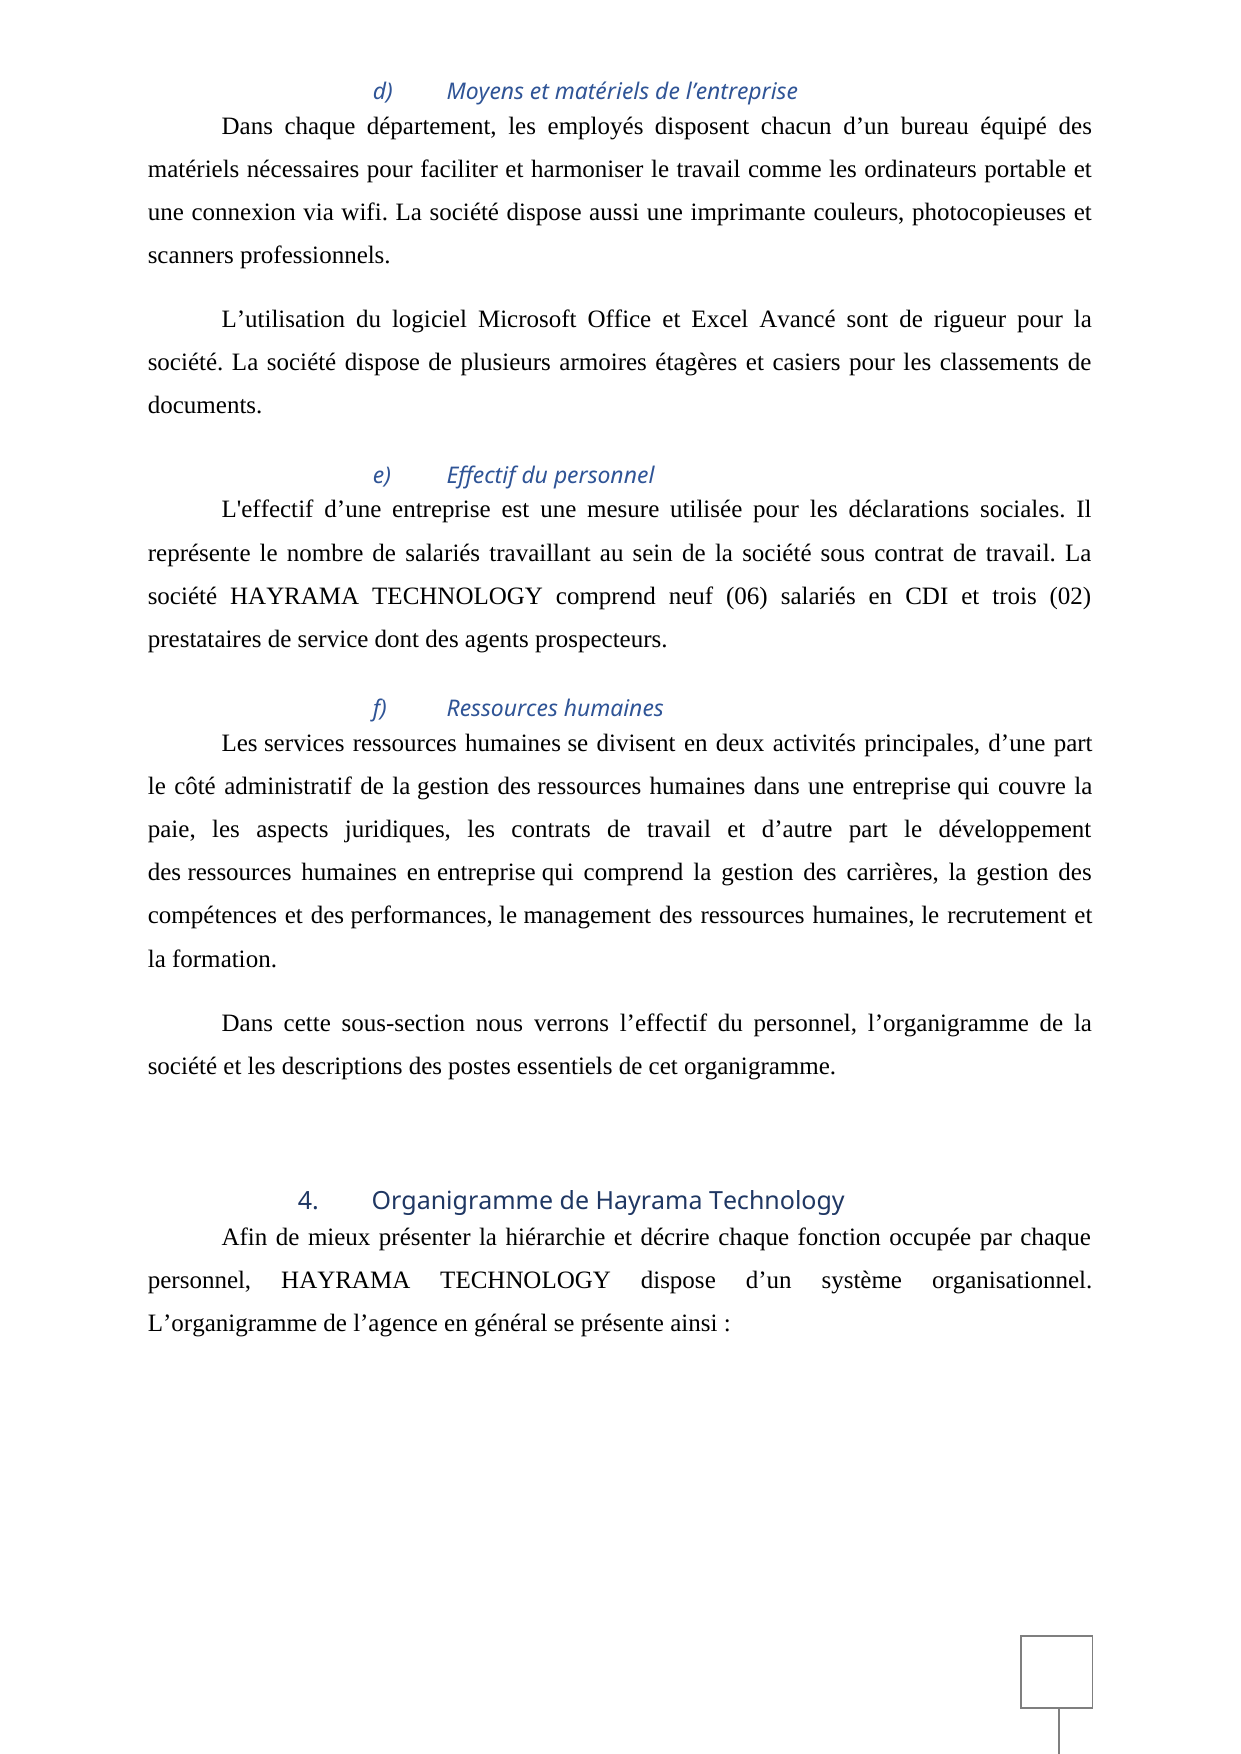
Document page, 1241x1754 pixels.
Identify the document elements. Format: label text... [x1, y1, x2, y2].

text Dans cette sous-section nous verrons l’effectif du personnel, l’organigramme de la société et les descriptions des postes essentiels de cet organigramme. [148, 1008, 1093, 1079]
text Afin de mieux présenter la hiérarchie et décrire chaque fonction occupée par chaque personnel, HAYRAMA TECHNOLOGY dispose d’un système organisationnel. L’organigramme de l’agence en général se présente ainsi : [148, 1222, 1093, 1337]
subtitle Moyens et matériels de l’entreprise [373, 75, 1093, 106]
subtitle Effectif du personnel [373, 459, 1093, 490]
text Les services ressources humaines se divisent en deux activités principales, d’une part le côté administratif de la gestion des ressources humaines dans une entreprise qui couvre la paie, les aspects juridiques, les contrats de travail et d’autre part le développement des ressources humaines en entreprise qui comprend la gestion des carrières, la gestion des compétences et des performances, le management des ressources humaines, le recrutement et la formation. [148, 728, 1093, 972]
text Dans chaque département, les employés disposent chacun d’un bureau équipé des matériels nécessaires pour faciliter et harmoniser le travail comme les ordinateurs portable et une connexion via wifi. La société dispose aussi une imprimante couleurs, photocopieuses et scanners professionnels. [148, 111, 1093, 269]
subtitle Organigramme de Hayrama Technology [298, 1183, 1093, 1217]
subtitle Ressources humaines [373, 692, 1093, 723]
text L’utilisation du logiciel Microsoft Office et Excel Avancé sont de rigueur pour la société. La société dispose de plusieurs armoires étagères et casiers pour les classements de documents. [148, 304, 1093, 419]
text L'effectif d’une entreprise est une mesure utilisée pour les déclarations sociales. Il représente le nombre de salariés travaillant au sein de la société sous contrat de travail. La société HAYRAMA TECHNOLOGY comprend neuf (06) salariés en CDI et trois (02) prestataires de service dont des agents prospecteurs. [148, 494, 1093, 653]
